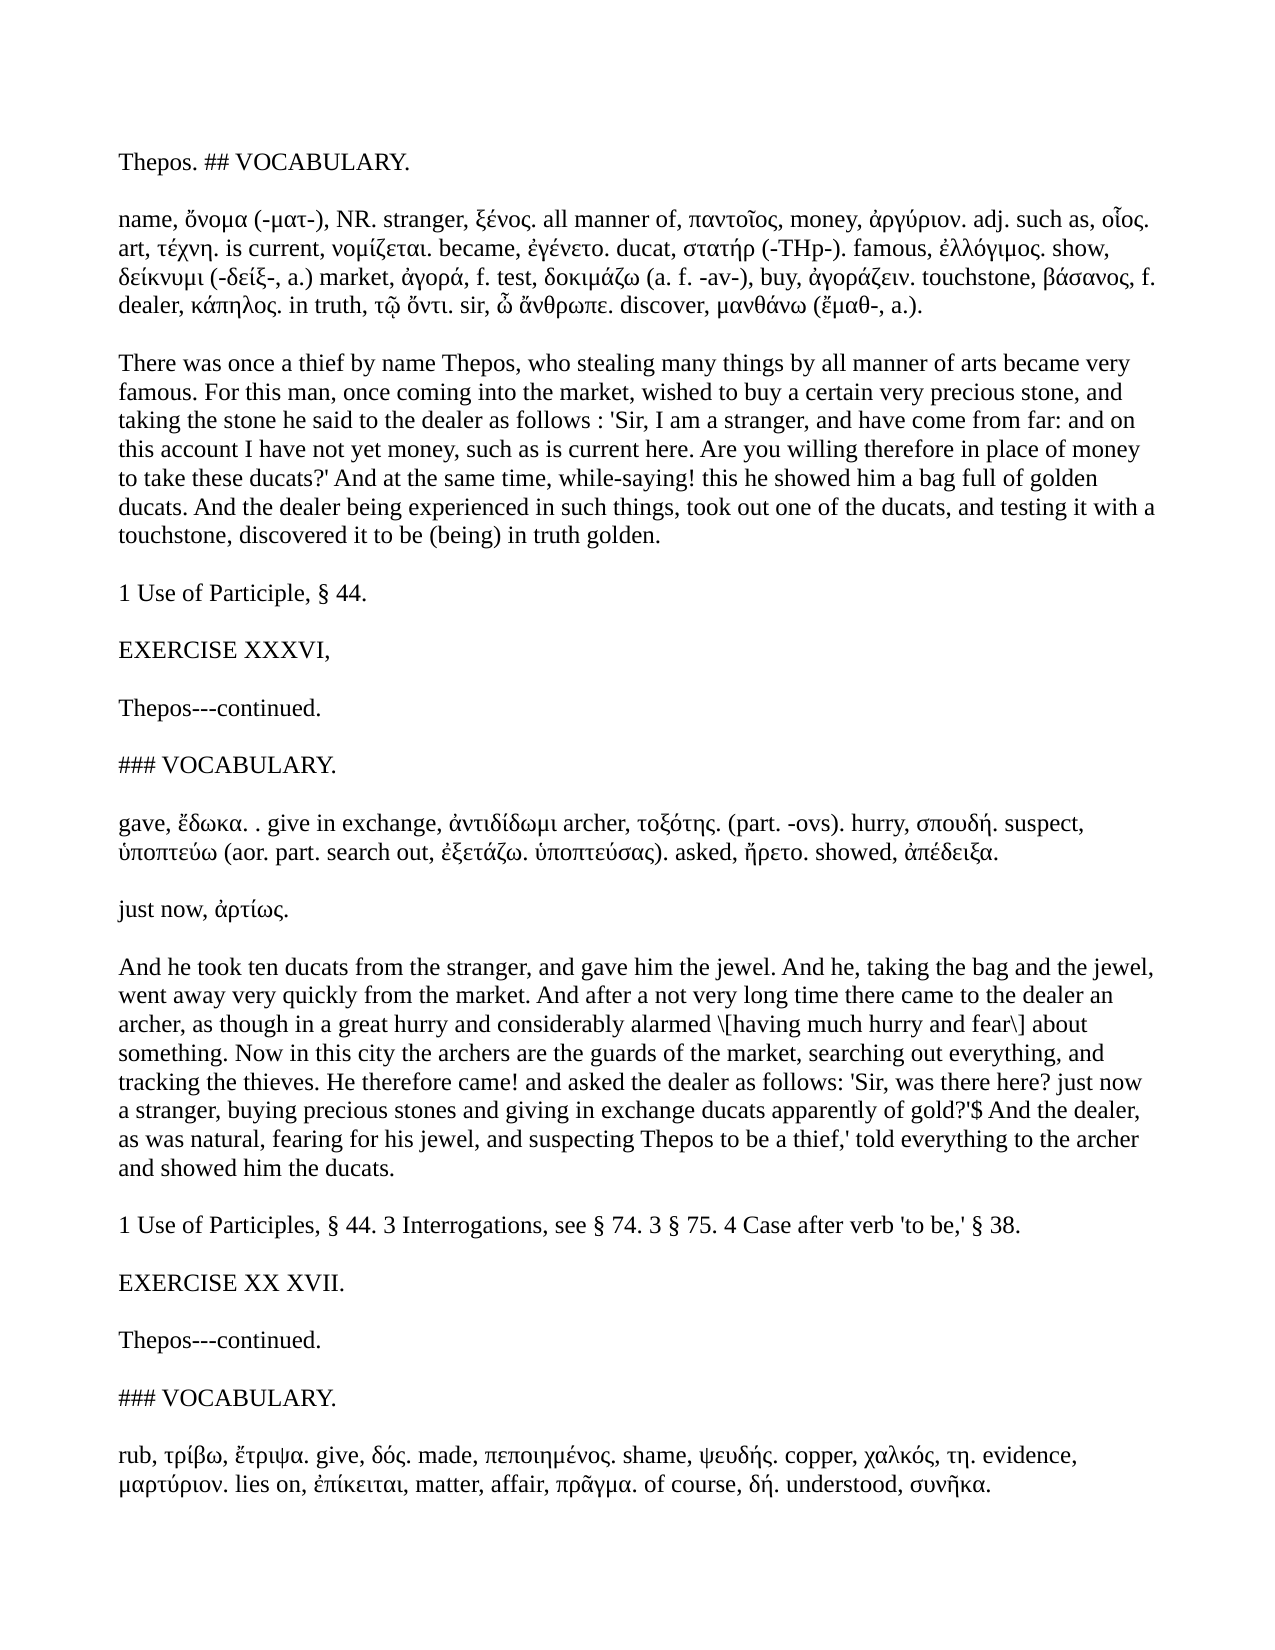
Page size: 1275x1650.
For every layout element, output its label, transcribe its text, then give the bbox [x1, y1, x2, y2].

text Thepos---continued. [118, 693, 1157, 722]
text just now, ἀρτίως. [118, 894, 1157, 923]
text gave, ἔδωκα. . give in exchange, ἀντιδίδωμι archer, τοξότης. (part. -ovs). hurry, σπουδή. suspect, ὑποπτεύω (aor. part. search out, ἐξετάζω. ὑποπτεύσας). asked, ἤρετο. showed, ἀπέδειξα. [118, 808, 1157, 866]
text ### VOCABULARY. [118, 751, 1157, 779]
text EXERCISE XX XVII. [118, 1268, 1157, 1297]
text Thepos. ## VOCABULARY. [118, 147, 1157, 176]
text And he took ten ducats from the stranger, and gave him the jewel. And he, taking the bag and the jewel, went away very quickly from the market. And after a not very long time there came to the dealer an archer, as though in a great hurry and considerably alarmed \[having much hurry and fear\] about something. Now in this city the archers are the guards of the market, searching out everything, and tracking the thieves. He therefore came! and asked the dealer as follows: 'Sir, was there here? just now a stranger, buying precious stones and giving in exchange ducats apparently of gold?'$ And the dealer, as was natural, fearing for his jewel, and suspecting Thepos to be a thief,' told everything to the archer and showed him the ducats. [118, 952, 1157, 1182]
text Thepos---continued. [118, 1326, 1157, 1354]
text ### VOCABULARY. [118, 1383, 1157, 1412]
text EXERCISE XXXVI, [118, 636, 1157, 664]
text 1 Use of Participle, § 44. [118, 578, 1157, 607]
text rub, τρίβω, ἔτριψα. give, δός. made, πεποιημένος. shame, ψευδής. copper, χαλκός, τη. evidence, μαρτύριον. lies on, ἐπίκειται, matter, affair, πρᾶγμα. of course, δή. understood, συνῆκα. [118, 1441, 1157, 1498]
text There was once a thief by name Thepos, who stealing many things by all manner of arts became very famous. For this man, once coming into the market, wished to buy a certain very precious stone, and taking the stone he said to the dealer as follows : 'Sir, I am a stranger, and have come from far: and on this account I have not yet money, such as is current here. Are you willing therefore in place of money to take these ducats?' And at the same time, while-saying! this he showed him a bag full of golden ducats. And the dealer being experienced in such things, took out one of the ducats, and testing it with a touchstone, discovered it to be (being) in truth golden. [118, 348, 1157, 549]
text 1 Use of Participles, § 44. 3 Interrogations, see § 74. 3 § 75. 4 Case after verb 'to be,' § 38. [118, 1211, 1157, 1239]
text name, ὄνομα (-ματ-), NR. stranger, ξένος. all manner of, παντοῖος, money, ἀργύριον. adj. such as, οἷος. art, τέχνη. is current, νομίζεται. became, ἐγένετο. ducat, στατήρ (-THp-). famous, ἐλλόγιμος. show, δείκνυμι (-δείξ-, a.) market, ἀγορά, f. test, δοκιμάζω (a. f. -av-), buy, ἀγοράζειν. touchstone, βάσανος, f. dealer, κάπηλος. in truth, τῷ ὄντι. sir, ὦ ἄνθρωπε. discover, μανθάνω (ἔμαθ-, a.). [118, 204, 1157, 319]
